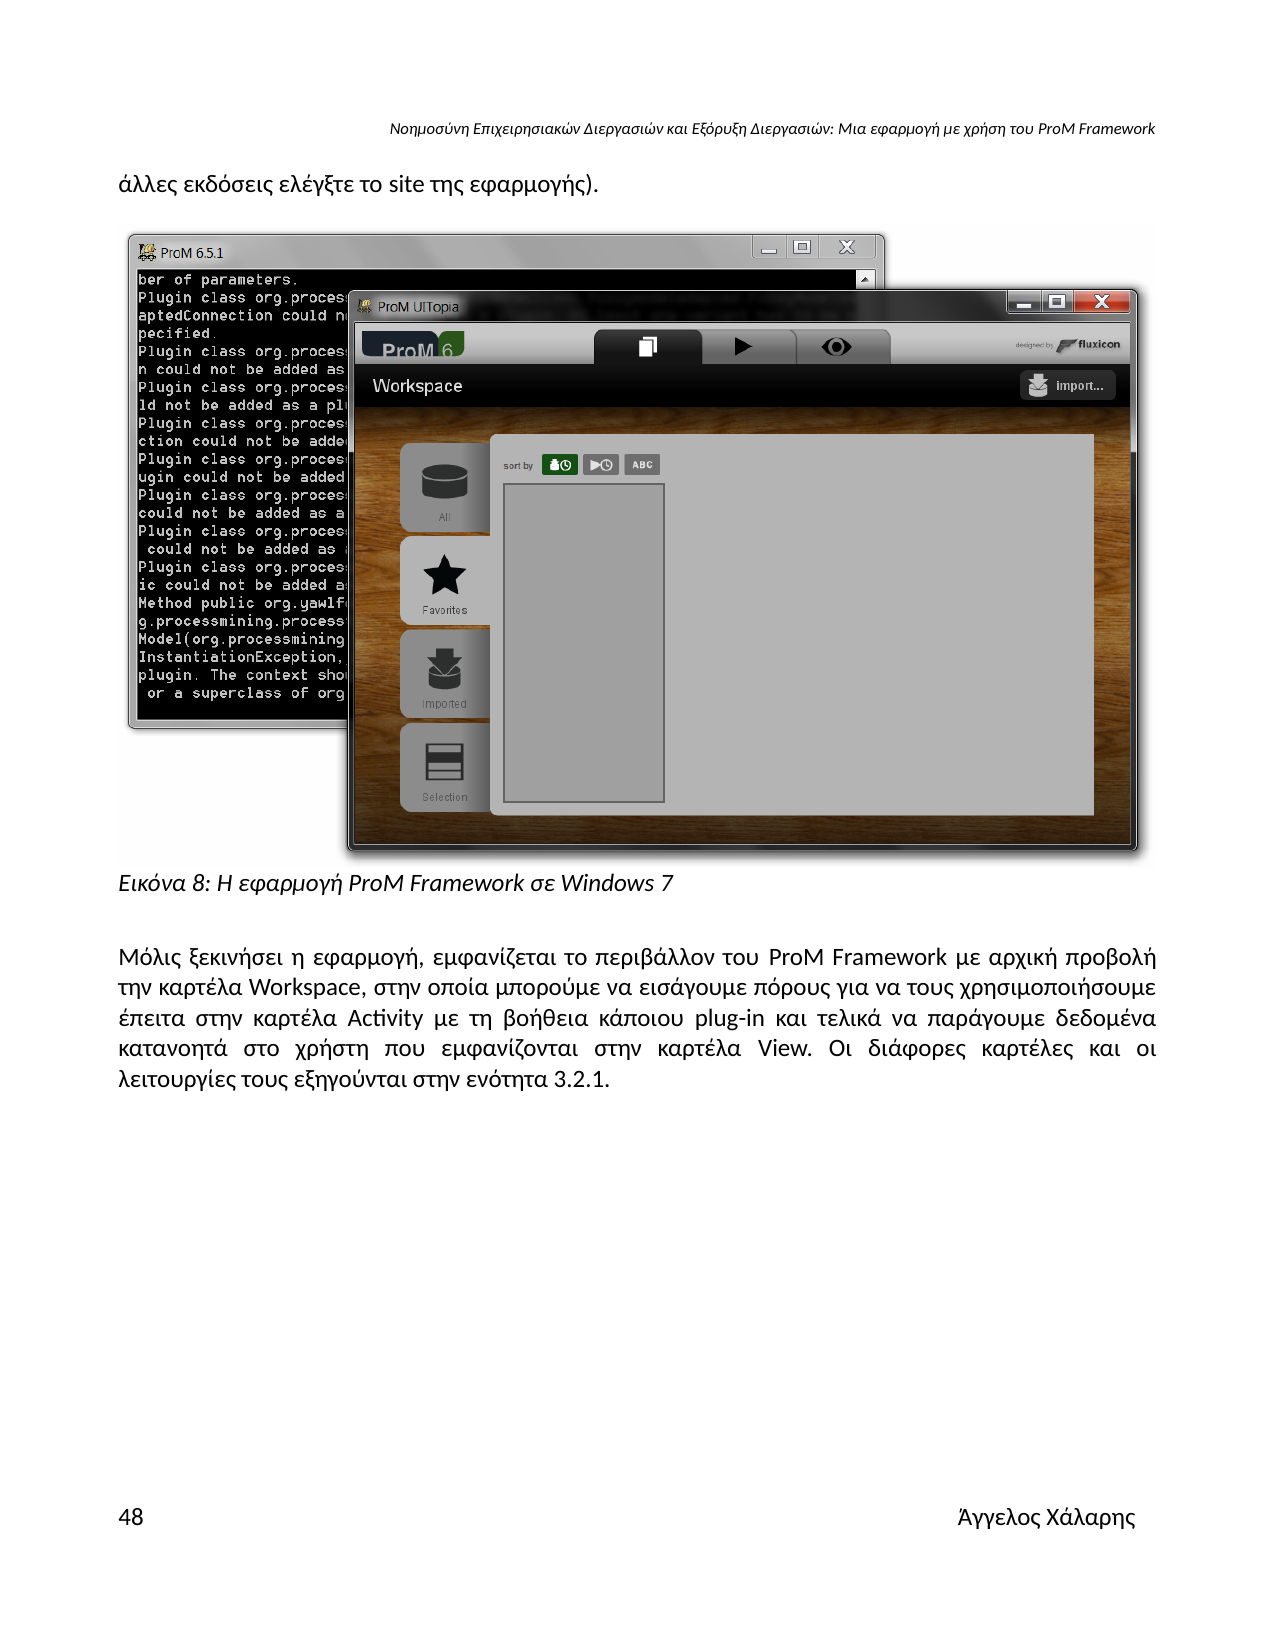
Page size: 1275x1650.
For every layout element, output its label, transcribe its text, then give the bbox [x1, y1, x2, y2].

text Εικόνα 8: Η εφαρμογή ProM Framework σε Windows 7 [118, 868, 1157, 898]
text Μόλις ξεκινήσει η εφαρμογή, εμφανίζεται το περιβάλλον του ProM Framework με αρχική προβολή την καρτέλα Workspace, στην οποία μπορούμε να εισάγουμε πόρους για να τους χρησιμοποιήσουμε έπειτα στην καρτέλα Activity με τη βοήθεια κάποιου plug-in και τελικά να παράγουμε δεδομένα κατανοητά στο χρήστη που εμφανίζονται στην καρτέλα View. Οι διάφορες καρτέλες και οι λειτουργίες τους εξηγούνται στην ενότητα 3.2.1. [118, 941, 1157, 1093]
picture [118, 223, 1157, 868]
text άλλες εκδόσεις ελέγξτε το site της εφαρμογής). [118, 168, 1157, 198]
